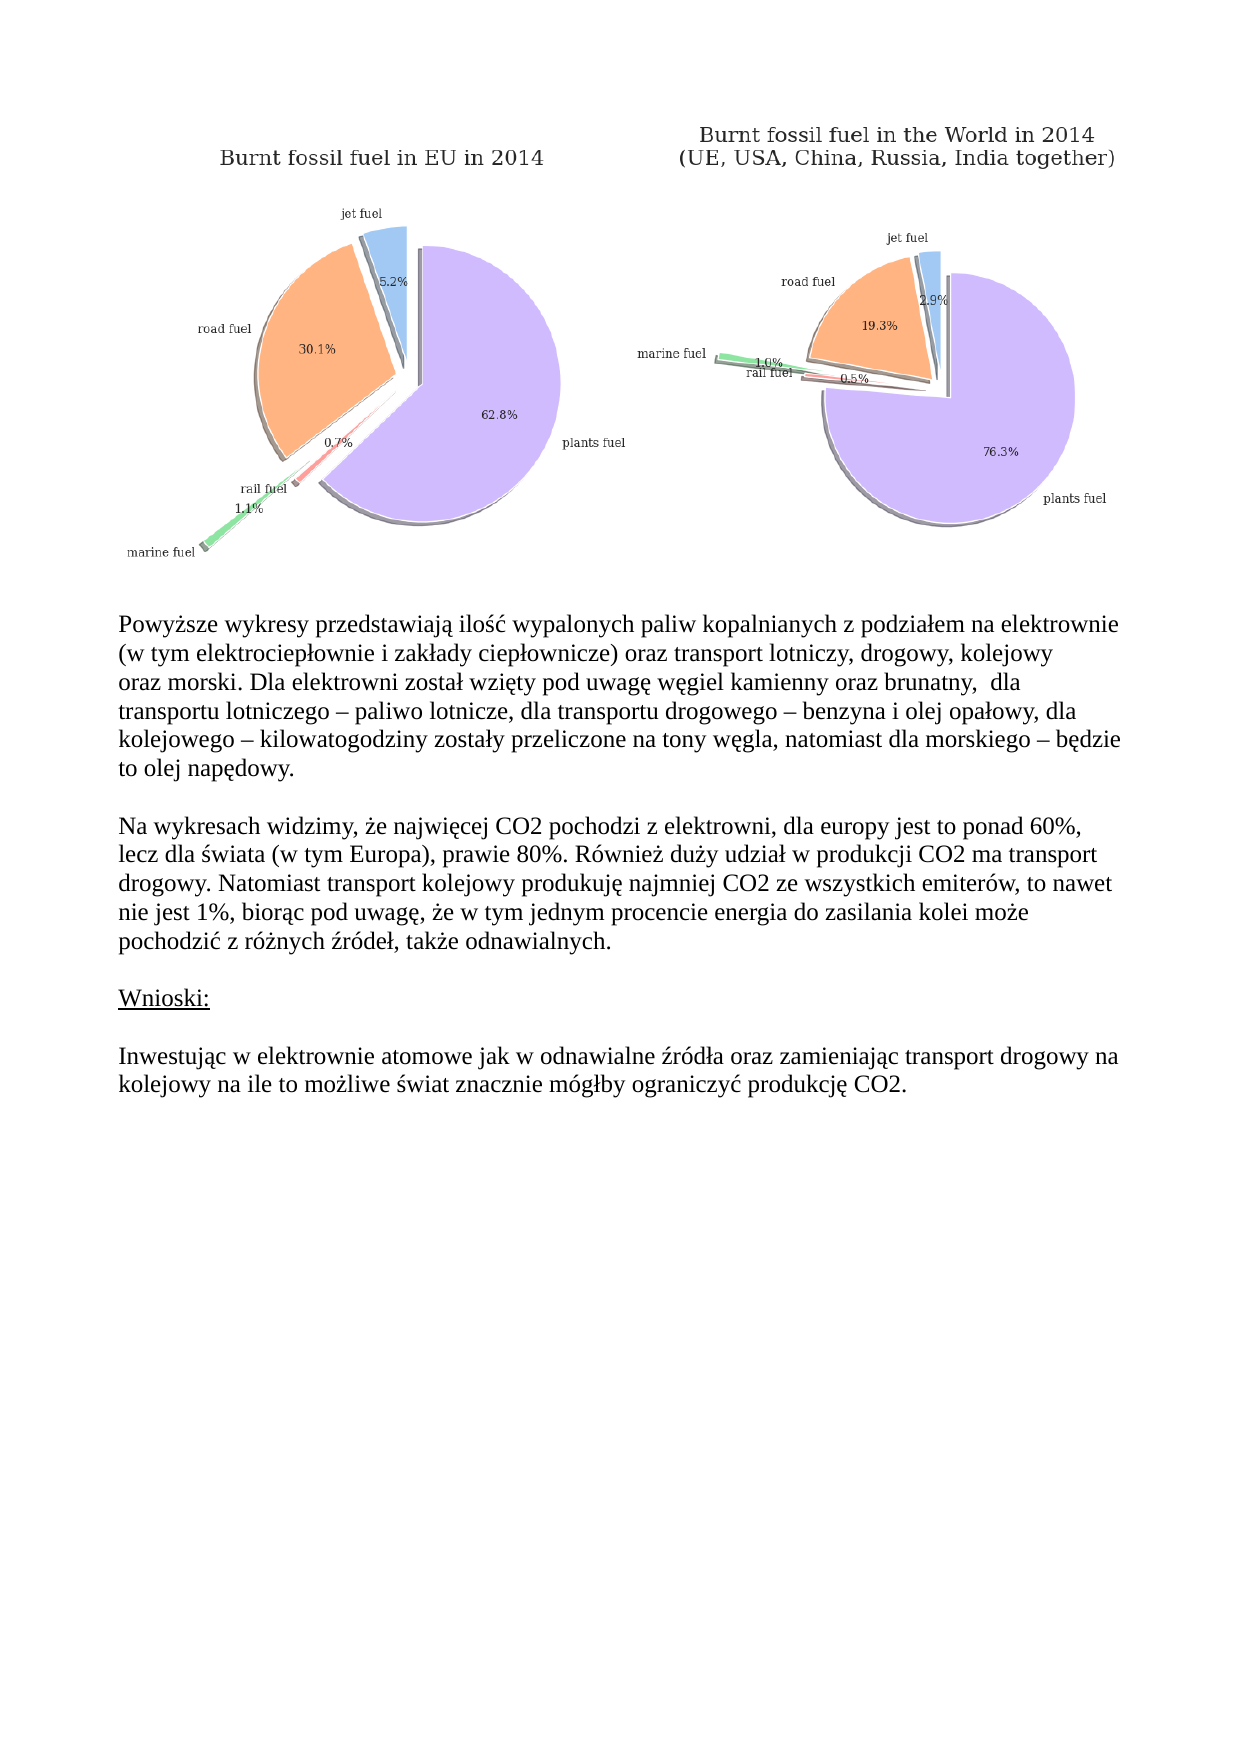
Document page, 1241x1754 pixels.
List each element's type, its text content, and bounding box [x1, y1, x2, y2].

text oraz morski. Dla elektrowni został wzięty pod uwagę węgiel kamienny oraz brunatny, dla transportu lotniczego – paliwo lotnicze, dla transportu drogowego – benzyna i olej opałowy, dla kolejowego – kilowatogodziny zostały przeliczone na tony węgla, natomiast dla morskiego – będzie to olej napędowy. [118, 667, 1122, 782]
text Powyższe wykresy przedstawiają ilość wypalonych paliw kopalnianych z podziałem na elektrownie (w tym elektrociepłownie i zakłady ciepłownicze) oraz transport lotniczy, drogowy, kolejowy [118, 610, 1122, 667]
text Na wykresach widzimy, że najwięcej CO2 pochodzi z elektrowni, dla europy jest to ponad 60%, lecz dla świata (w tym Europa), prawie 80%. Również duży udział w produkcji CO2 ma transport drogowy. Natomiast transport kolejowy produkuję najmniej CO2 ze wszystkich emiterów, to nawet nie jest 1%, biorąc pod uwagę, że w tym jednym procencie energia do zasilania kolei może pochodzić z różnych źródeł, także odnawialnych. [118, 811, 1122, 954]
text Wnioski: [118, 983, 1122, 1012]
picture [118, 118, 1123, 610]
text Inwestując w elektrownie atomowe jak w odnawialne źródła oraz zamieniając transport drogowy na kolejowy na ile to możliwe świat znacznie mógłby ograniczyć produkcję CO2. [118, 1041, 1122, 1098]
